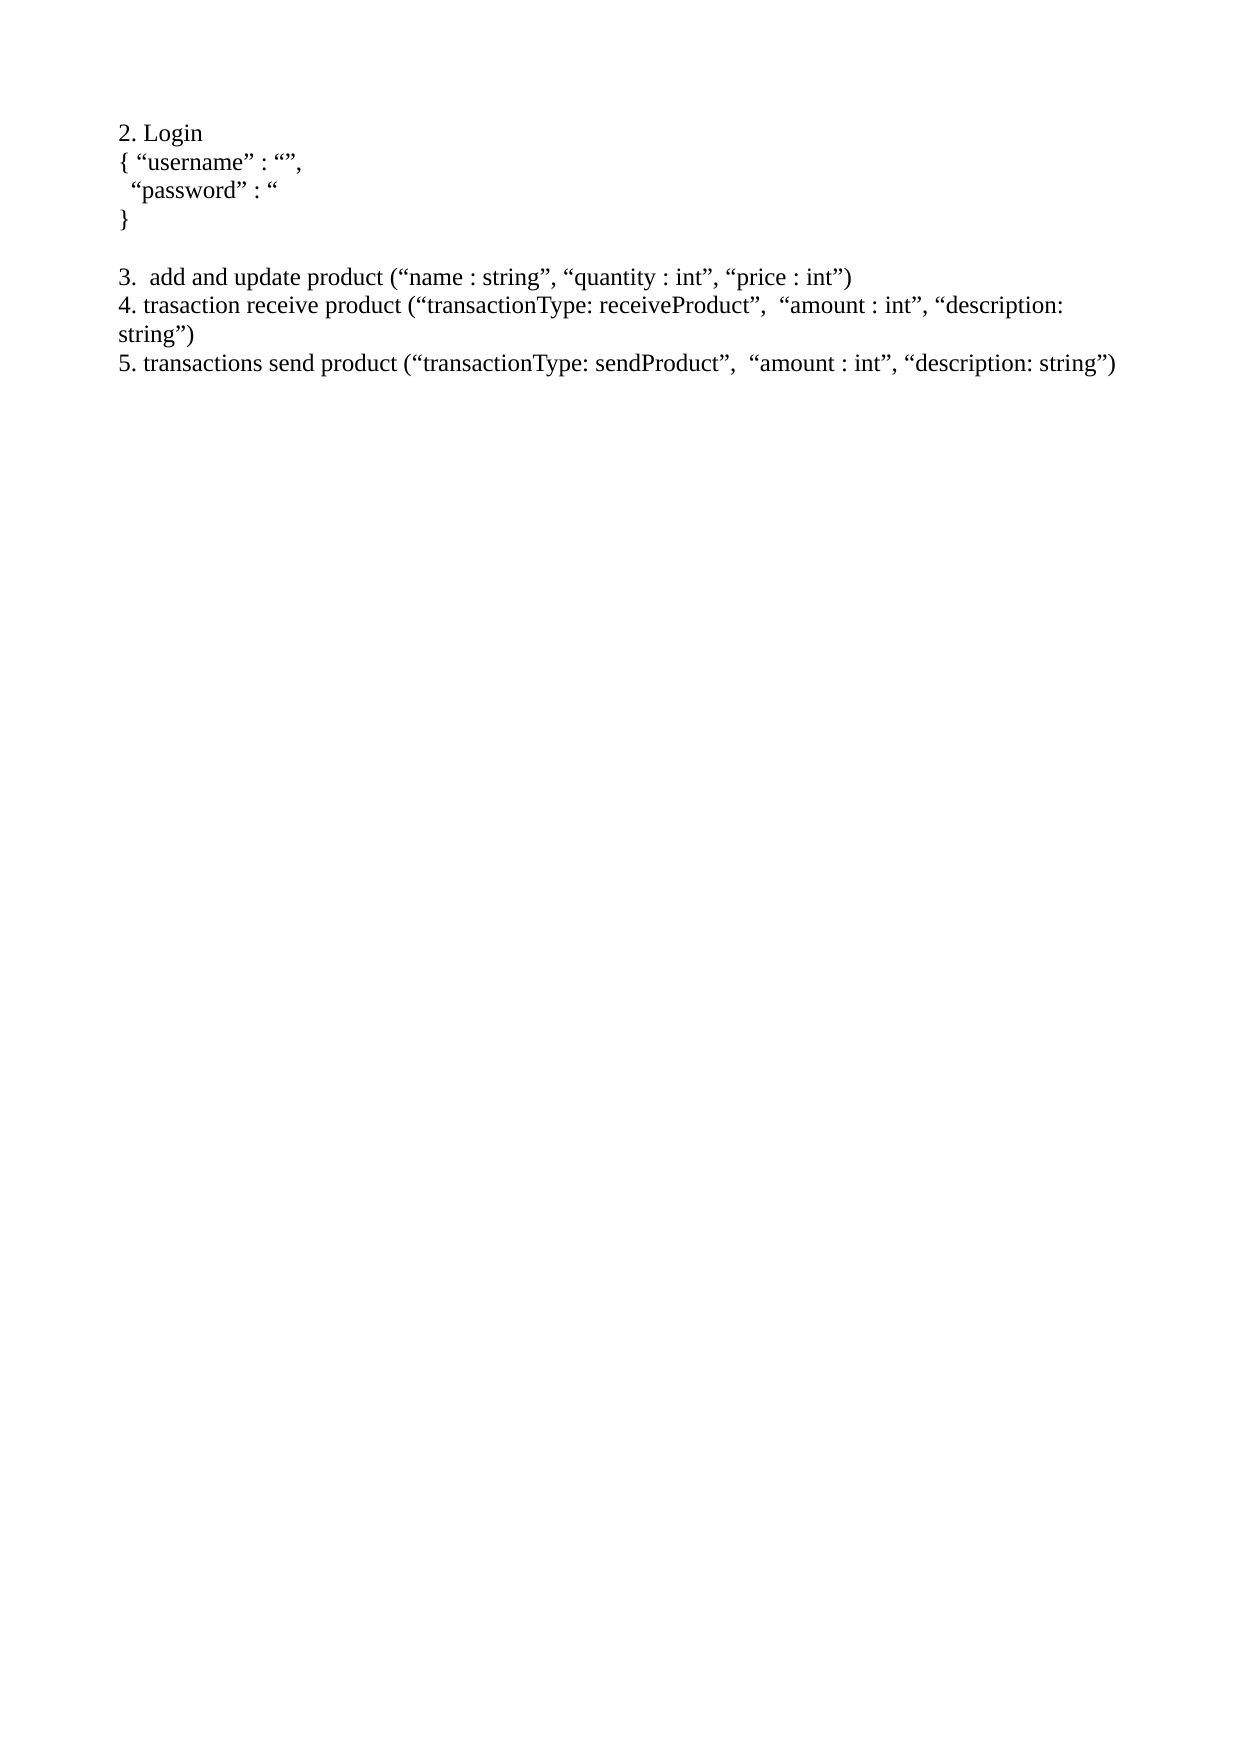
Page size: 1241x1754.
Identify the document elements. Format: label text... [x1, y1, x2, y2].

text 5. transactions send product (“transactionType: sendProduct”, “amount : int”, “description: string”) [118, 348, 1122, 377]
text 3. add and update product (“name : string”, “quantity : int”, “price : int”) [118, 262, 1122, 291]
text 2. Login [118, 118, 1122, 147]
text 4. trasaction receive product (“transactionType: receiveProduct”, “amount : int”, “description: string”) [118, 291, 1122, 348]
text “password” : “ [118, 176, 1122, 204]
text } [118, 204, 1122, 233]
text { “username” : “”, [118, 147, 1122, 176]
